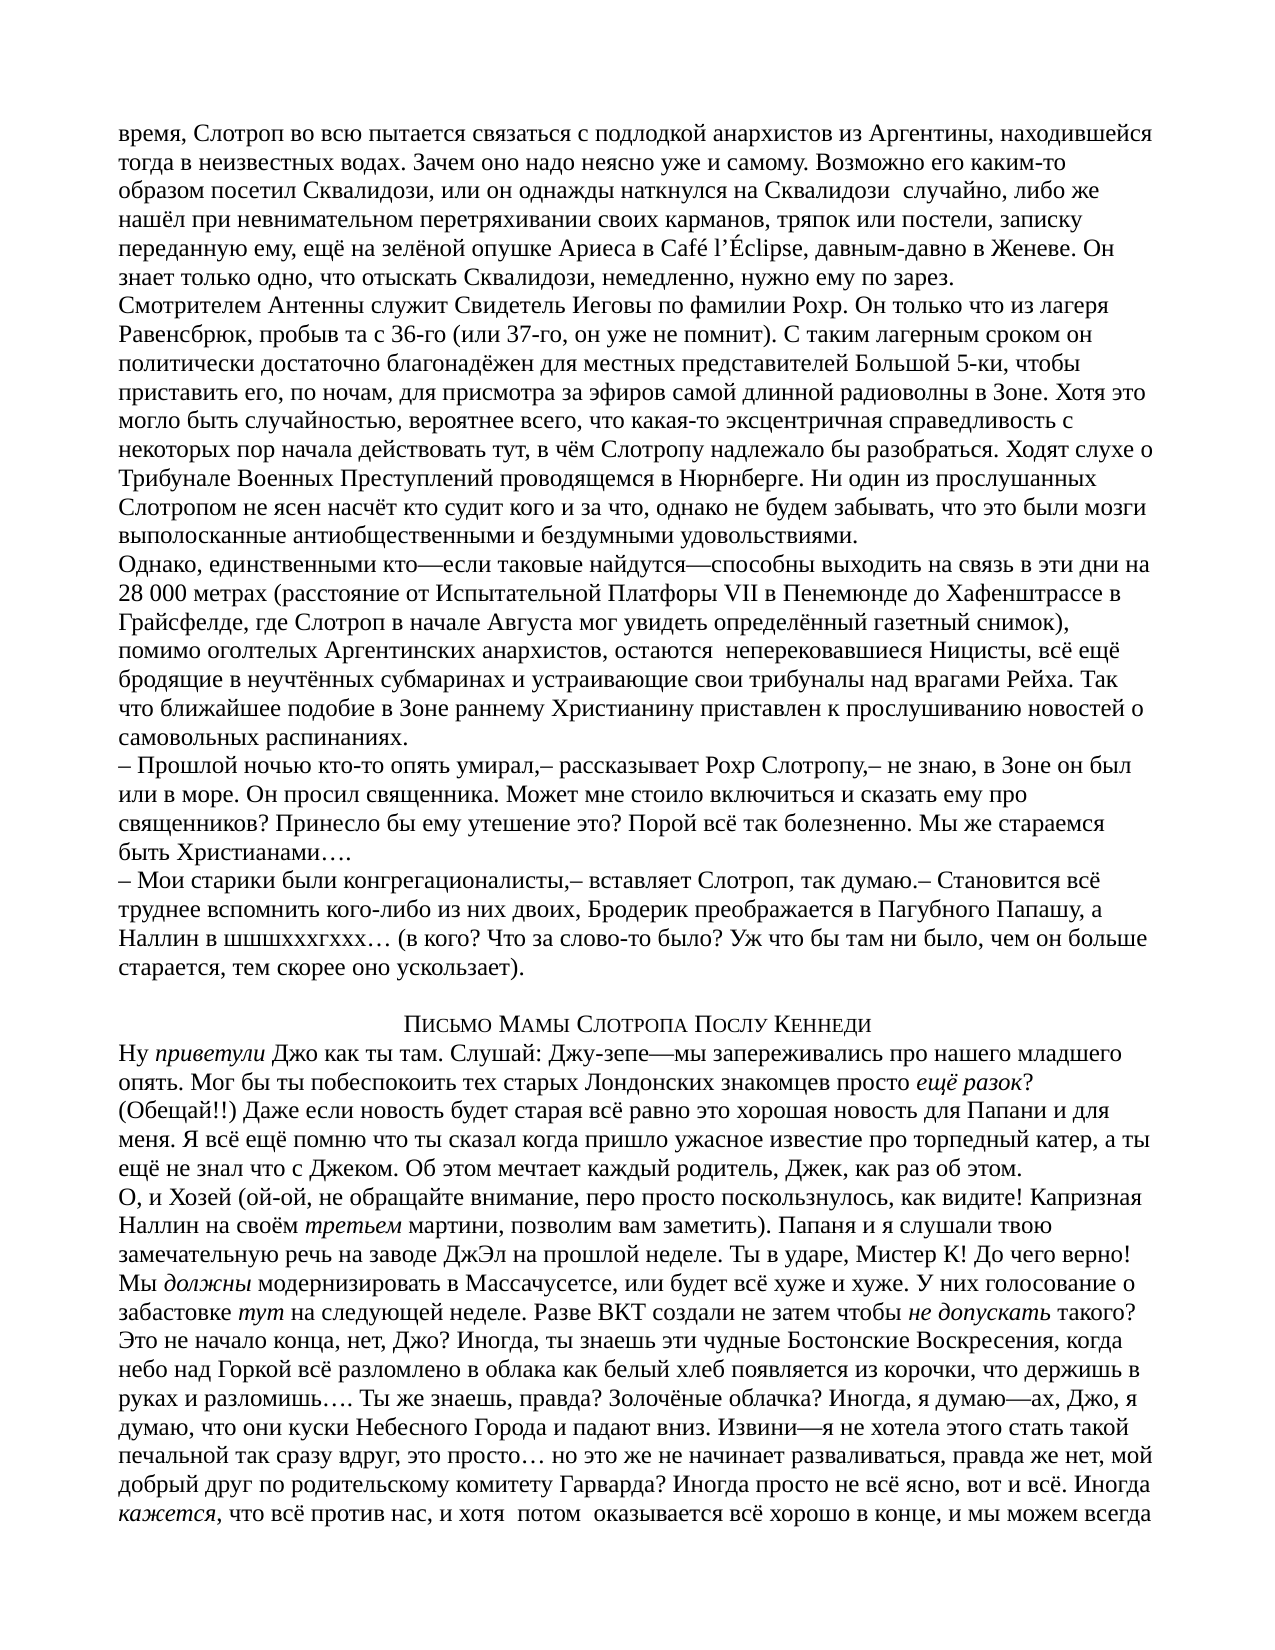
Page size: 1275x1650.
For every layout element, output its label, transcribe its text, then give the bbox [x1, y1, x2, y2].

text Ну приветули Джо как ты там. Слушай: Джу-зепе—мы запереживались про нашего младшего опять. Мог бы ты побеспокоить тех старых Лондонских знакомцев просто ещё разок? (Обещай!!) Даже если новость будет старая всё равно это хорошая новость для Папани и для меня. Я всё ещё помню что ты сказал когда пришло ужасное известие про торпедный катер, а ты ещё не знал что с Джеком. Об этом мечтает каждый родитель, Джек, как раз об этом. [118, 1038, 1157, 1182]
text Однако, единственными кто—если таковые найдутся—способны выходить на связь в эти дни на 28 000 метрах (расстояние от Испытательной Платфоры VII в Пенемюнде до Хафенштрассе в Грайсфелде, где Слотроп в начале Августа мог увидеть определённый газетный снимок), помимо оголтелых Аргентинских анархистов, остаются неперековавшиеся Ницисты, всё ещё бродящие в неучтённых субмаринах и устраивающие свои трибуналы над врагами Рейха. Так что ближайшее подобие в Зоне раннему Христианину приставлен к прослушиванию новостей о самовольных распинаниях. [118, 549, 1157, 751]
text – Прошлой ночью кто-то опять умирал,– рассказывает Рохр Слотропу,– не знаю, в Зоне он был или в море. Он просил священника. Может мне стоило включиться и сказать ему про священников? Принесло бы ему утешение это? Порой всё так болезненно. Мы же стараемся быть Христианами…. [118, 751, 1157, 866]
text Письмо Мамы Слотропа Послу Кеннеди [118, 1009, 1157, 1038]
text время, Слотроп во всю пытается связаться с подлодкой анархистов из Аргентины, находившейся тогда в неизвестных водах. Зачем оно надо неясно уже и самому. Возможно его каким-то образом посетил Сквалидози, или он однажды наткнулся на Сквалидози случайно, либо же нашёл при невнимательном перетряхивании своих карманов, тряпок или постели, записку переданную ему, ещё на зелёной опушке Ариеса в Café l’Éclipse, давным-давно в Женеве. Он знает только одно, что отыскать Сквалидози, немедленно, нужно ему по зарез. [118, 118, 1157, 291]
text О, и Хозей (ой-ой, не обращайте внимание, перо просто поскользнулось, как видите! Капризная Наллин на своём третьем мартини, позволим вам заметить). Папаня и я слушали твою замечательную речь на заводе ДжЭл на прошлой неделе. Ты в ударе, Мистер К! До чего верно! Мы должны модернизировать в Массачусетсе, или будет всё хуже и хуже. У них голосование о забастовке тут на следующей неделе. Разве ВКТ создали не затем чтобы не допускать такого? Это не начало конца, нет, Джо? Иногда, ты знаешь эти чудные Бостонские Воскресения, когда небо над Горкой всё разломлено в облака как белый хлеб появляется из корочки, что держишь в руках и разломишь…. Ты же знаешь, правда? Золочёные облачка? Иногда, я думаю—ах, Джо, я думаю, что они куски Небесного Города и падают вниз. Извини—я не хотела этого стать такой печальной так сразу вдруг, это просто… но это же не начинает разваливаться, правда же нет, мой добрый друг по родительскому комитету Гарварда? Иногда просто не всё ясно, вот и всё. Иногда кажется, что всё против нас, и хотя потом оказывается всё хорошо в конце, и мы можем всегда [118, 1182, 1157, 1527]
text – Мои старики были конгрегационалисты,– вставляет Слотроп, так думаю.– Становится всё труднее вспомнить кого-либо из них двоих, Бродерик преображается в Пагубного Папашу, а Наллин в шшшхххгххх… (в кого? Что за слово-то было? Уж что бы там ни было, чем он больше старается, тем скорее оно ускользает). [118, 866, 1157, 981]
text Смотрителем Антенны служит Свидетель Иеговы по фамилии Рохр. Он только что из лагеря Равенсбрюк, пробыв та с 36-го (или 37-го, он уже не помнит). С таким лагерным сроком он политически достаточно благонадёжен для местных представителей Большой 5-ки, чтобы приставить его, по ночам, для присмотра за эфиров самой длинной радиоволны в Зоне. Хотя это могло быть случайностью, вероятнее всего, что какая-то эксцентричная справедливость с некоторых пор начала действовать тут, в чём Слотропу надлежало бы разобраться. Ходят слухе о Трибунале Военных Преступлений проводящемся в Нюрнберге. Ни один из прослушанных Слотропом не ясен насчёт кто судит кого и за что, однако не будем забывать, что это были мозги выполосканные антиобщественными и бездумными удовольствиями. [118, 291, 1157, 549]
